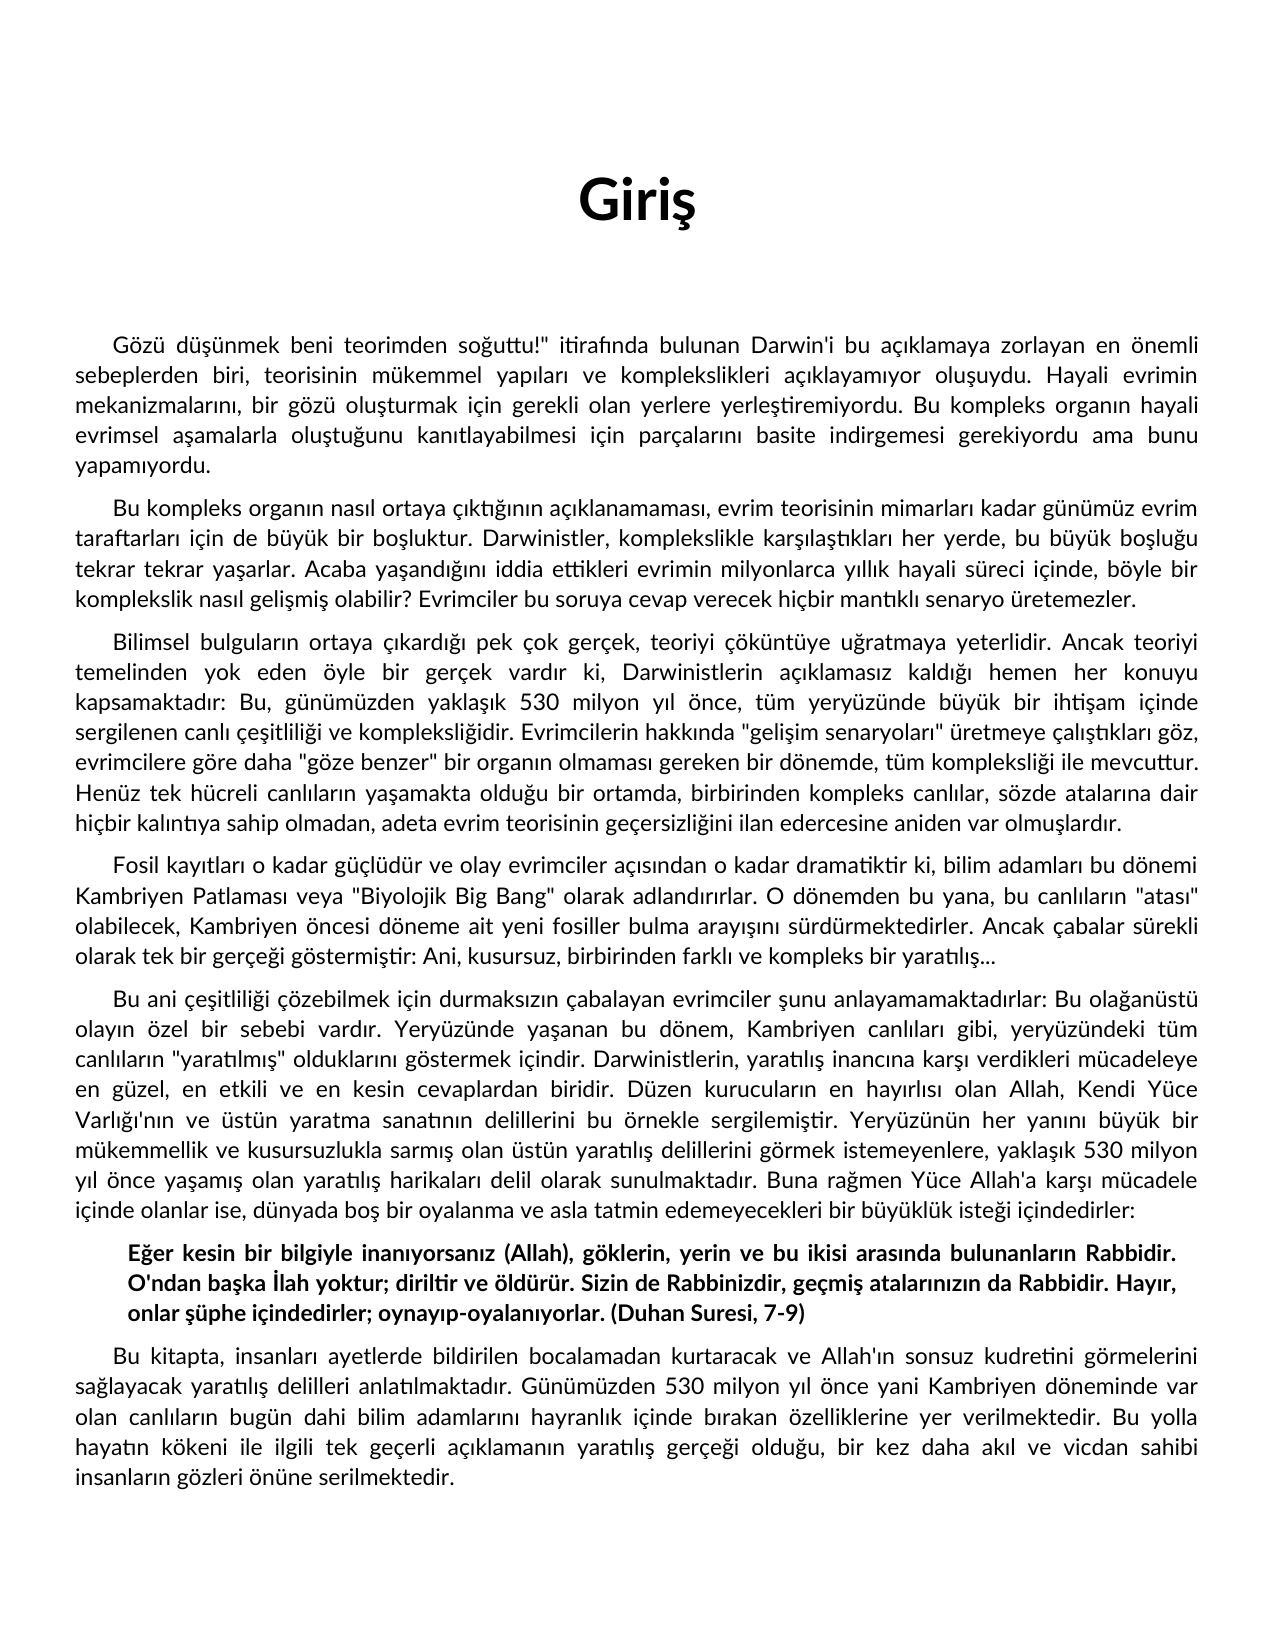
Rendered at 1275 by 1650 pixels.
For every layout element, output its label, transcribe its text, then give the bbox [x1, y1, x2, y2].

text Fosil kayıtları o kadar güçlüdür ve olay evrimciler açısından o kadar dramatiktir ki, bilim adamları bu dönemi Kambriyen Patlaması veya "Biyolojik Big Bang" olarak adlandırırlar. O dönemden bu yana, bu canlıların "atası" olabilecek, Kambriyen öncesi döneme ait yeni fosiller bulma arayışını sürdürmektedirler. Ancak çabalar sürekli olarak tek bir gerçeği göstermiştir: Ani, kusursuz, birbirinden farklı ve kompleks bir yaratılış... [75, 851, 1200, 969]
text Eğer kesin bir bilgiyle inanıyorsanız (Allah), göklerin, yerin ve bu ikisi arasında bulunanların Rabbidir. O'ndan başka İlah yoktur; diriltir ve öldürür. Sizin de Rabbinizdir, geçmiş atalarınızın da Rabbidir. Hayır, onlar şüphe içindedirler; oynayıp-oyalanıyorlar. (Duhan Suresi, 7-9) [127, 1239, 1177, 1327]
text Bu kitapta, insanları ayetlerde bildirilen bocalamadan kurtaracak ve Allah'ın sonsuz kudretini görmelerini sağlayacak yaratılış delilleri anlatılmaktadır. Günümüzden 530 milyon yıl önce yani Kambriyen döneminde var olan canlıların bugün dahi bilim adamlarını hayranlık içinde bırakan özelliklerine yer verilmektedir. Bu yolla hayatın kökeni ile ilgili tek geçerli açıklamanın yaratılış gerçeği olduğu, bir kez daha akıl ve vicdan sahibi insanların gözleri önüne serilmektedir. [75, 1342, 1200, 1490]
text Gözü düşünmek beni teorimden soğuttu!" itirafında bulunan Darwin'i bu açıklamaya zorlayan en önemli sebeplerden biri, teorisinin mükemmel yapıları ve komplekslikleri açıklayamıyor oluşuydu. Hayali evrimin mekanizmalarını, bir gözü oluşturmak için gerekli olan yerlere yerleştiremiyordu. Bu kompleks organın hayali evrimsel aşamalarla oluştuğunu kanıtlayabilmesi için parçalarını basite indirgemesi gerekiyordu ama bunu yapamıyordu. [75, 330, 1200, 479]
text Bilimsel bulguların ortaya çıkardığı pek çok gerçek, teoriyi çöküntüye uğratmaya yeterlidir. Ancak teoriyi temelinden yok eden öyle bir gerçek vardır ki, Darwinistlerin açıklamasız kaldığı hemen her konuyu kapsamaktadır: Bu, günümüzden yaklaşık 530 milyon yıl önce, tüm yeryüzünde büyük bir ihtişam içinde sergilenen canlı çeşitliliği ve kompleksliğidir. Evrimcilerin hakkında "gelişim senaryoları" üretmeye çalıştıkları göz, evrimcilere göre daha "göze benzer" bir organın olmaması gereken bir dönemde, tüm kompleksliği ile mevcuttur. Henüz tek hücreli canlıların yaşamakta olduğu bir ortamda, birbirinden kompleks canlılar, sözde atalarına dair hiçbir kalıntıya sahip olmadan, adeta evrim teorisinin geçersizliğini ilan edercesine aniden var olmuşlardır. [75, 627, 1200, 836]
text Bu kompleks organın nasıl ortaya çıktığının açıklanamaması, evrim teorisinin mimarları kadar günümüz evrim taraftarları için de büyük bir boşluktur. Darwinistler, komplekslikle karşılaştıkları her yerde, bu büyük boşluğu tekrar tekrar yaşarlar. Acaba yaşandığını iddia ettikleri evrimin milyonlarca yıllık hayali süreci içinde, böyle bir komplekslik nasıl gelişmiş olabilir? Evrimciler bu soruya cevap verecek hiçbir mantıklı senaryo üretemezler. [75, 494, 1200, 612]
text Bu ani çeşitliliği çözebilmek için durmaksızın çabalayan evrimciler şunu anlayamamaktadırlar: Bu olağanüstü olayın özel bir sebebi vardır. Yeryüzünde yaşanan bu dönem, Kambriyen canlıları gibi, yeryüzündeki tüm canlıların "yaratılmış" olduklarını göstermek içindir. Darwinistlerin, yaratılış inancına karşı verdikleri mücadeleye en güzel, en etkili ve en kesin cevaplardan biridir. Düzen kurucuların en hayırlısı olan Allah, Kendi Yüce Varlığı'nın ve üstün yaratma sanatının delillerini bu örnekle sergilemiştir. Yeryüzünün her yanını büyük bir mükemmellik ve kusursuzlukla sarmış olan üstün yaratılış delillerini görmek istemeyenlere, yaklaşık 530 milyon yıl önce yaşamış olan yaratılış harikaları delil olarak sunulmaktadır. Buna rağmen Yüce Allah'a karşı mücadele içinde olanlar ise, dünyada boş bir oyalanma ve asla tatmin edemeyecekleri bir büyüklük isteği içindedirler: [75, 984, 1200, 1223]
subtitle Giriş [75, 162, 1200, 232]
